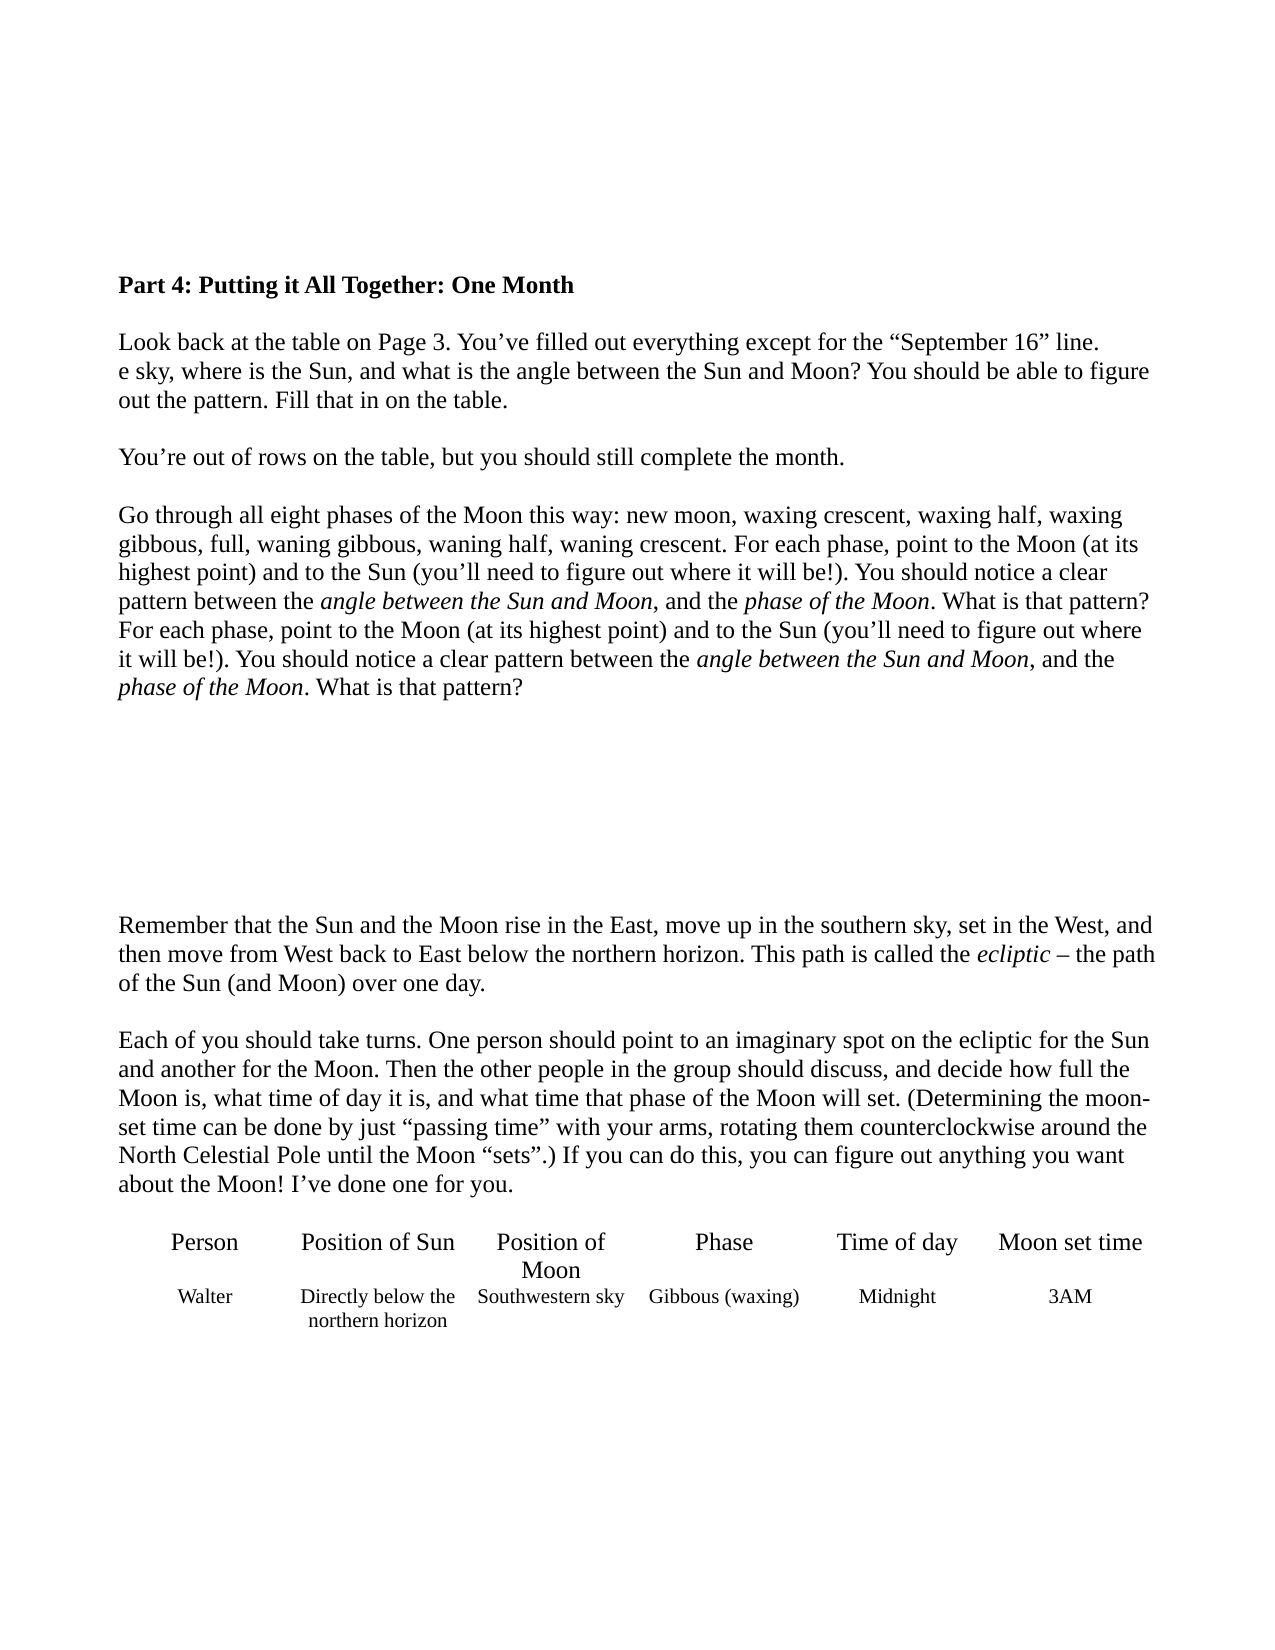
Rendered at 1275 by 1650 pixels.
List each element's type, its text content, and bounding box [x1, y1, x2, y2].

table_cell [118, 1333, 291, 1361]
table_cell Midnight [811, 1284, 984, 1332]
text Look back at the table on Page 3. You’ve filled out everything except for the “September 16” line. [118, 327, 1157, 356]
table_cell Directly below the northern horizon [291, 1284, 464, 1332]
table_cell 3AM [984, 1284, 1157, 1332]
text e sky, where is the Sun, and what is the angle between the Sun and Moon? You should be able to figure out the pattern. Fill that in on the table. [118, 356, 1157, 414]
table_cell [291, 1390, 464, 1419]
table_header Person [118, 1227, 291, 1284]
table_cell [118, 1419, 291, 1447]
table_cell [811, 1419, 984, 1447]
table_cell [638, 1390, 811, 1419]
table_cell [464, 1419, 637, 1447]
table_cell [984, 1419, 1157, 1447]
table_header Moon set time [984, 1227, 1157, 1284]
table_cell [291, 1361, 464, 1390]
table_cell [638, 1361, 811, 1390]
table_cell [291, 1333, 464, 1361]
table_cell [811, 1361, 984, 1390]
table_header Phase [638, 1227, 811, 1284]
table_cell [118, 1361, 291, 1390]
table_cell [291, 1419, 464, 1447]
table_header [127, 759, 1158, 824]
table_cell [464, 1361, 637, 1390]
table_header [127, 118, 1158, 184]
table_cell [984, 1333, 1157, 1361]
table_cell [638, 1333, 811, 1361]
table_cell [464, 1390, 637, 1419]
table_header Time of day [811, 1227, 984, 1284]
table_cell [811, 1333, 984, 1361]
text Go through all eight phases of the Moon this way: new moon, waxing crescent, waxing half, waxing gibbous, full, waning gibbous, waning half, waning crescent. For each phase, point to the Moon (at its highest point) and to the Sun (you’ll need to figure out where it will be!). You should notice a clear pattern between the angle between the Sun and Moon, and the phase of the Moon. What is that pattern?For each phase, point to the Moon (at its highest point) and to the Sun (you’ll need to figure out where it will be!). You should notice a clear pattern between the angle between the Sun and Moon, and the phase of the Moon. What is that pattern? [118, 500, 1157, 701]
table_header Position of Moon [464, 1227, 637, 1284]
table_cell Gibbous (waxing) [638, 1284, 811, 1332]
table_cell [464, 1333, 637, 1361]
table_header Position of Sun [291, 1227, 464, 1284]
text Each of you should take turns. One person should point to an imaginary spot on the ecliptic for the Sun and another for the Moon. Then the other people in the group should discuss, and decide how full the Moon is, what time of day it is, and what time that phase of the Moon will set. (Determining the moon-set time can be done by just “passing time” with your arms, rotating them counterclockwise around the North Celestial Pole until the Moon “sets”.) If you can do this, you can figure out anything you want about the Moon! I’ve done one for you. [118, 1026, 1157, 1198]
table_cell [811, 1390, 984, 1419]
text You’re out of rows on the table, but you should still complete the month. [118, 442, 1157, 471]
table_cell [984, 1361, 1157, 1390]
text Part 4: Putting it All Together: One Month [118, 270, 1157, 299]
table_cell [638, 1419, 811, 1447]
table_cell Walter [118, 1284, 291, 1332]
text Remember that the Sun and the Moon rise in the East, move up in the southern sky, set in the West, and then move from West back to East below the northern horizon. This path is called the ecliptic – the path of the Sun (and Moon) over one day. [118, 911, 1157, 997]
table_cell Southwestern sky [464, 1284, 637, 1332]
table_cell [118, 1390, 291, 1419]
table_cell [984, 1390, 1157, 1419]
